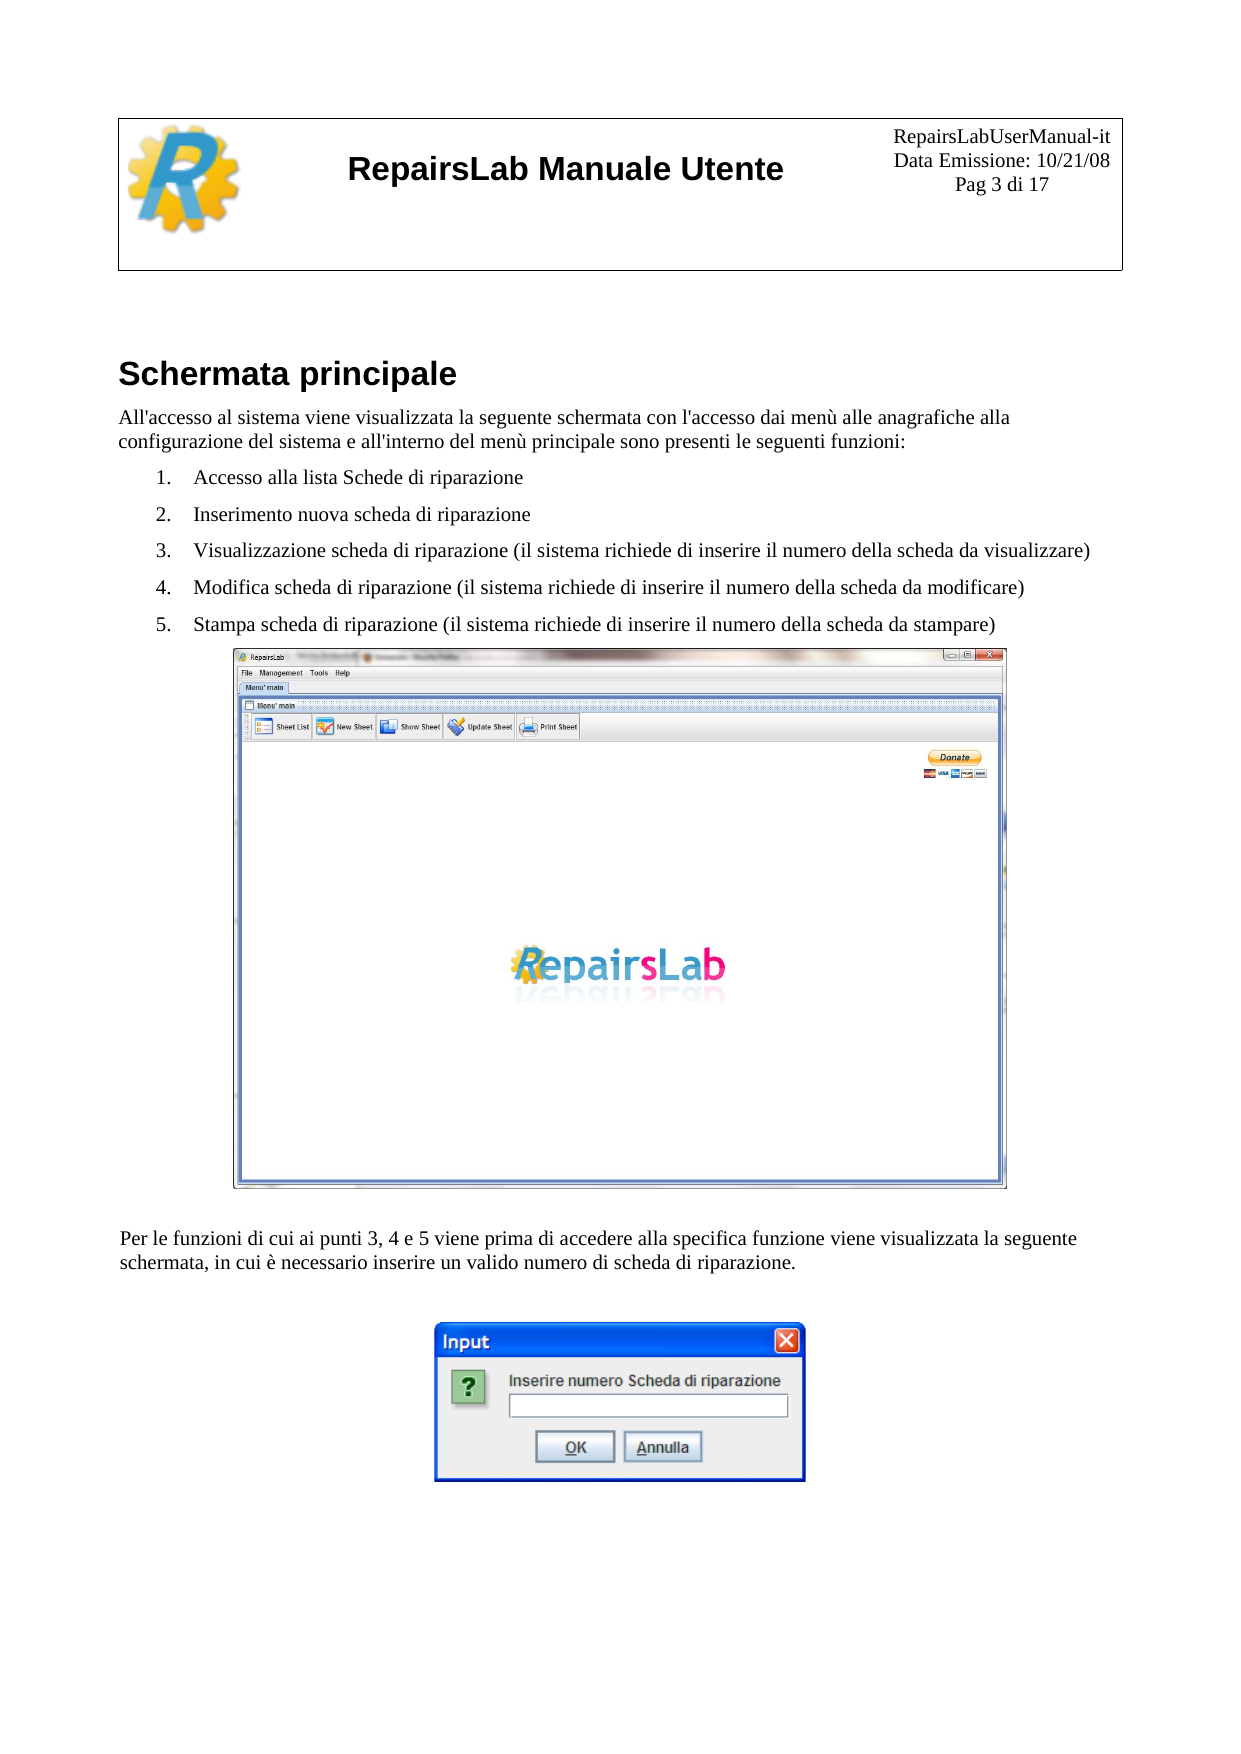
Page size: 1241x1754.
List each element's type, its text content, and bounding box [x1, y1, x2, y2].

list Per le funzioni di cui ai punti 3, 4 e 5 viene prima di accedere alla specifica funzione viene visualizzata la seguente schermata, in cui è necessario inserire un valido numero di scheda di riparazione. [117, 1226, 1122, 1274]
list Visualizzazione scheda di riparazione (il sistema richiede di inserire il numero della scheda da visualizzare) [156, 538, 1122, 562]
picture [434, 1322, 806, 1482]
list Modifica scheda di riparazione (il sistema richiede di inserire il numero della scheda da modificare) [156, 575, 1122, 599]
list Accesso alla lista Schede di riparazione [156, 465, 1122, 489]
picture [233, 648, 1007, 1189]
subtitle Schermata principale [118, 353, 1122, 392]
list Stampa scheda di riparazione (il sistema richiede di inserire il numero della scheda da stampare) [156, 612, 1122, 636]
picture [127, 123, 241, 236]
list Inserimento nuova scheda di riparazione [156, 502, 1122, 526]
text All'accesso al sistema viene visualizzata la seguente schermata con l'accesso dai menù alle anagrafiche alla configurazione del sistema e all'interno del menù principale sono presenti le seguenti funzioni: [118, 405, 1122, 453]
